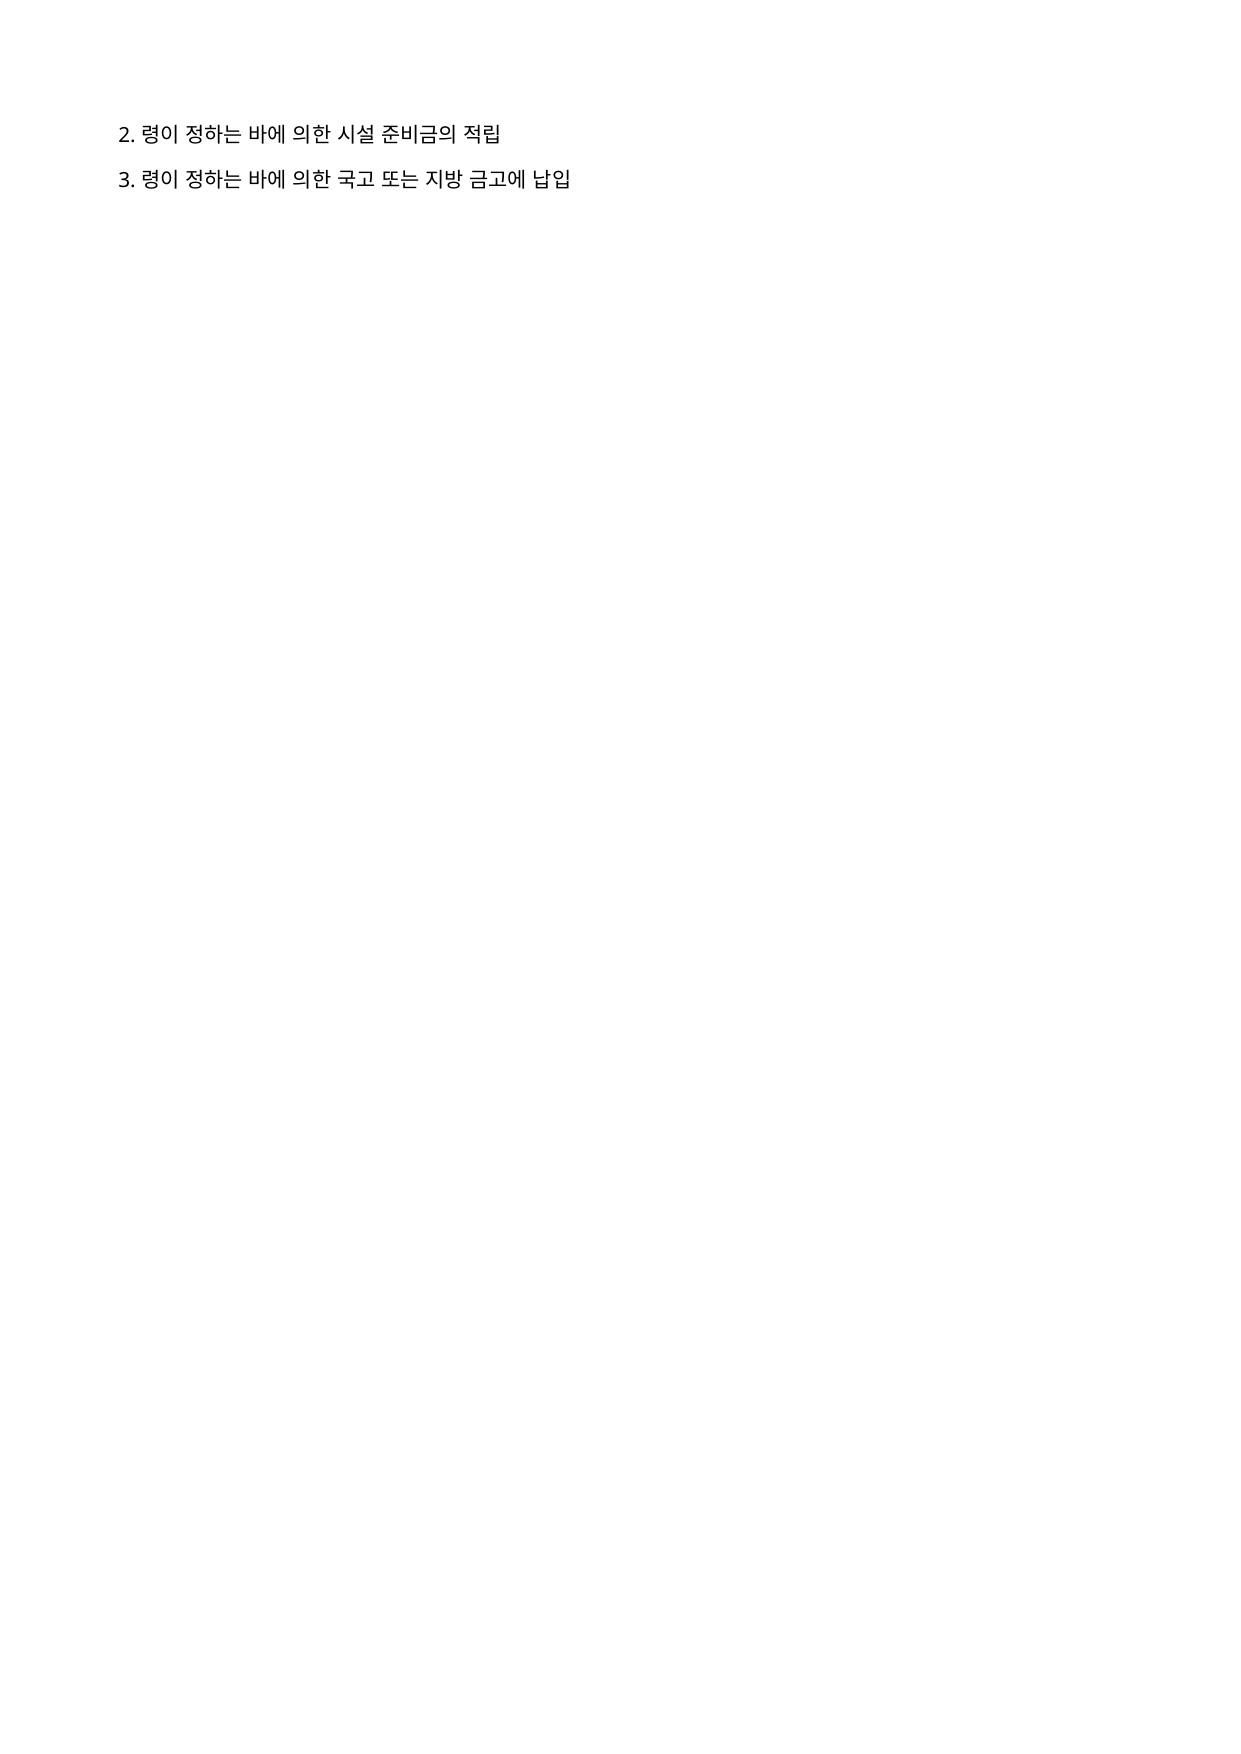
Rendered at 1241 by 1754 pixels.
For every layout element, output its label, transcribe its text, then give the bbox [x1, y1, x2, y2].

text 3. 령이 정하는 바에 의한 국고 또는 지방 금고에 납입 [118, 163, 1122, 194]
text 2. 령이 정하는 바에 의한 시설 준비금의 적립 [118, 118, 1122, 148]
